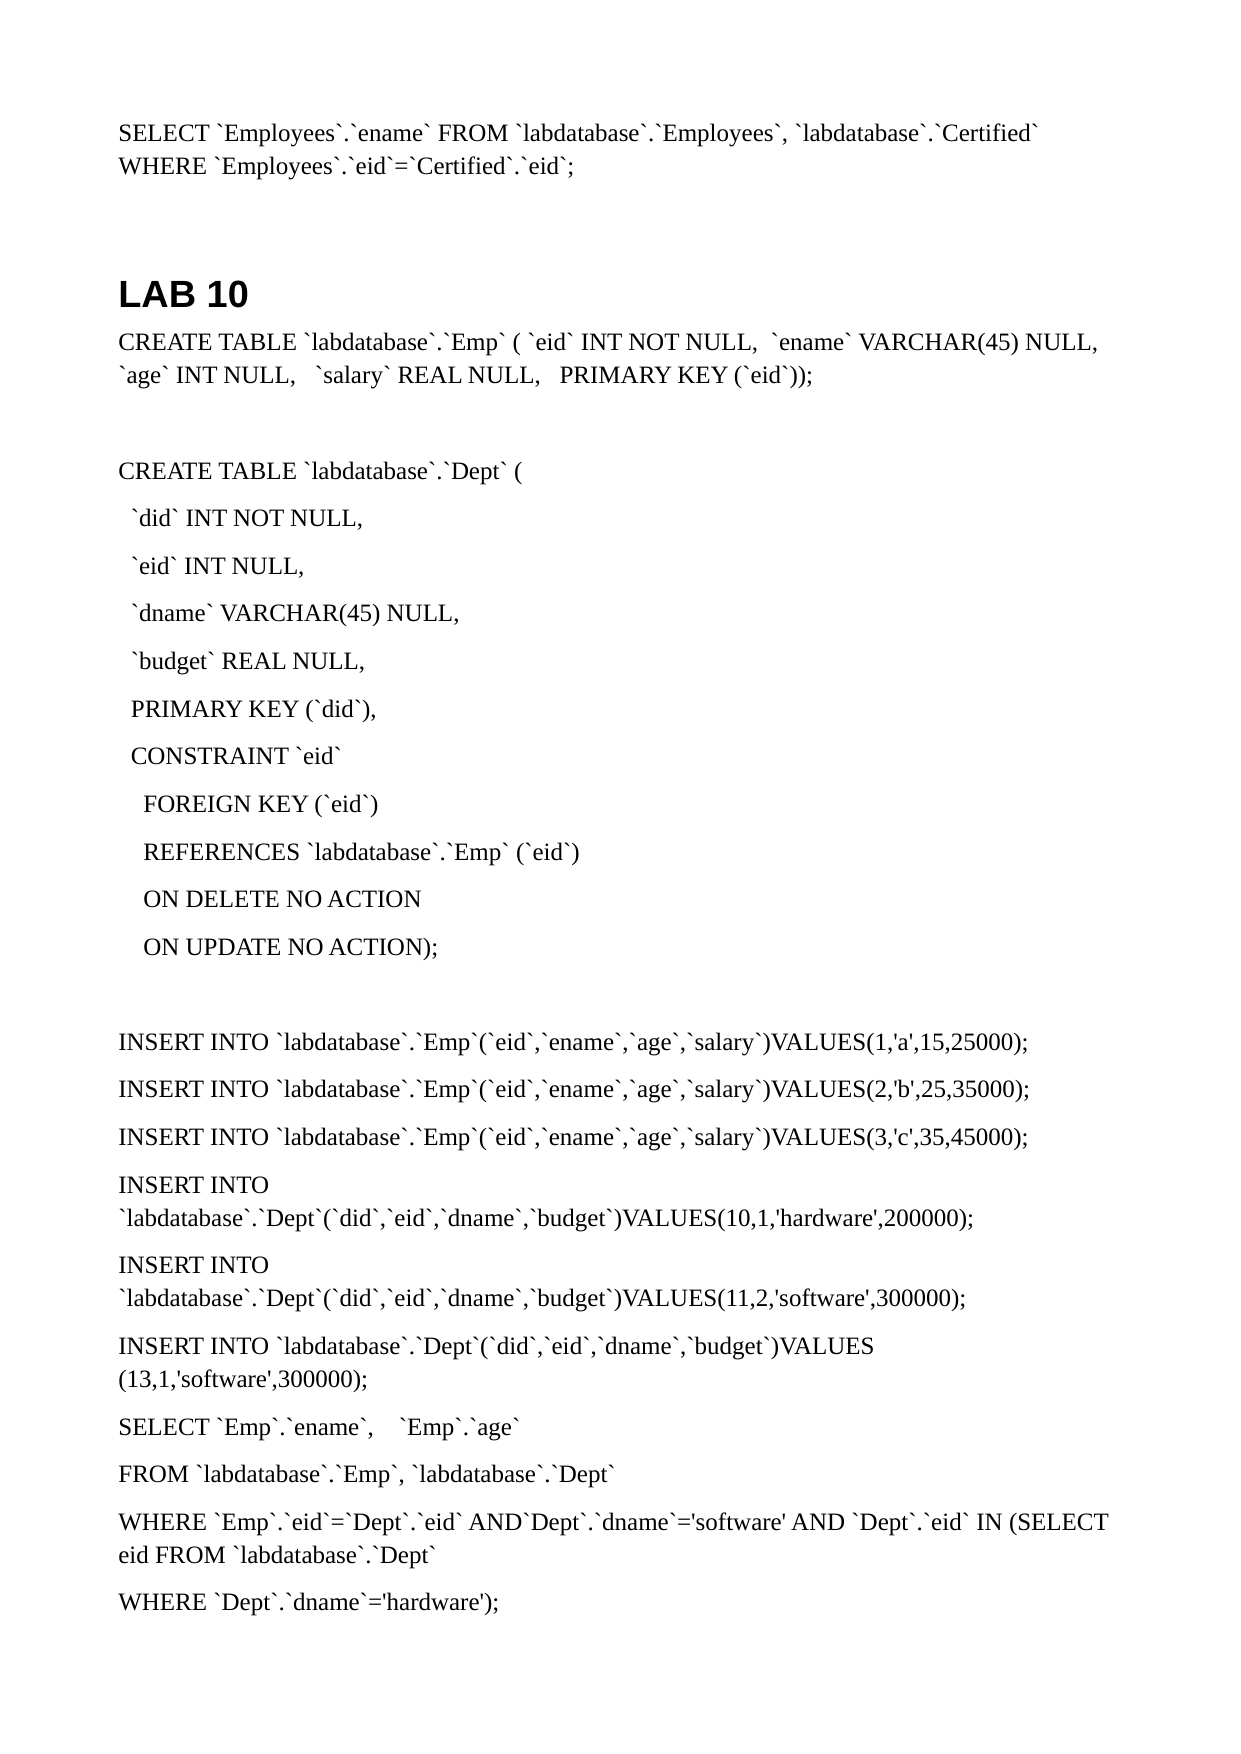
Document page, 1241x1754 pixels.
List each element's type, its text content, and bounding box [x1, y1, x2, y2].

text FROM `labdatabase`.`Emp`, `labdatabase`.`Dept` [118, 1459, 1122, 1488]
text INSERT INTO `labdatabase`.`Dept`(`did`,`eid`,`dname`,`budget`)VALUES(11,2,'software',300000); [118, 1250, 1122, 1312]
text `eid` INT NULL, [118, 551, 1122, 580]
text WHERE `Emp`.`eid`=`Dept`.`eid` AND`Dept`.`dname`='software' AND `Dept`.`eid` IN (SELECT eid FROM `labdatabase`.`Dept` [118, 1507, 1122, 1569]
text INSERT INTO `labdatabase`.`Dept`(`did`,`eid`,`dname`,`budget`)VALUES (13,1,'software',300000); [118, 1331, 1122, 1393]
text FOREIGN KEY (`eid`) [118, 789, 1122, 818]
text `did` INT NOT NULL, [118, 503, 1122, 532]
text CONSTRAINT `eid` [118, 741, 1122, 770]
text ON DELETE NO ACTION [118, 884, 1122, 913]
text CREATE TABLE `labdatabase`.`Emp` ( `eid` INT NOT NULL, `ename` VARCHAR(45) NULL, `age` INT NULL, `salary` REAL NULL, PRIMARY KEY (`eid`)); [118, 327, 1122, 389]
text `budget` REAL NULL, [118, 646, 1122, 675]
text ON UPDATE NO ACTION); [118, 932, 1122, 961]
text INSERT INTO `labdatabase`.`Dept`(`did`,`eid`,`dname`,`budget`)VALUES(10,1,'hardware',200000); [118, 1170, 1122, 1232]
text REFERENCES `labdatabase`.`Emp` (`eid`) [118, 837, 1122, 865]
text `dname` VARCHAR(45) NULL, [118, 598, 1122, 627]
subtitle LAB 10 [118, 271, 1122, 315]
text CREATE TABLE `labdatabase`.`Dept` ( [118, 456, 1122, 484]
text PRIMARY KEY (`did`), [118, 694, 1122, 722]
text SELECT `Employees`.`ename` FROM `labdatabase`.`Employees`, `labdatabase`.`Certified` WHERE `Employees`.`eid`=`Certified`.`eid`; [118, 118, 1122, 180]
text INSERT INTO `labdatabase`.`Emp`(`eid`,`ename`,`age`,`salary`)VALUES(3,'c',35,45000); [118, 1122, 1122, 1151]
text INSERT INTO `labdatabase`.`Emp`(`eid`,`ename`,`age`,`salary`)VALUES(2,'b',25,35000); [118, 1074, 1122, 1103]
text INSERT INTO `labdatabase`.`Emp`(`eid`,`ename`,`age`,`salary`)VALUES(1,'a',15,25000); [118, 1027, 1122, 1056]
text WHERE `Dept`.`dname`='hardware'); [118, 1587, 1122, 1616]
text SELECT `Emp`.`ename`, `Emp`.`age` [118, 1412, 1122, 1440]
